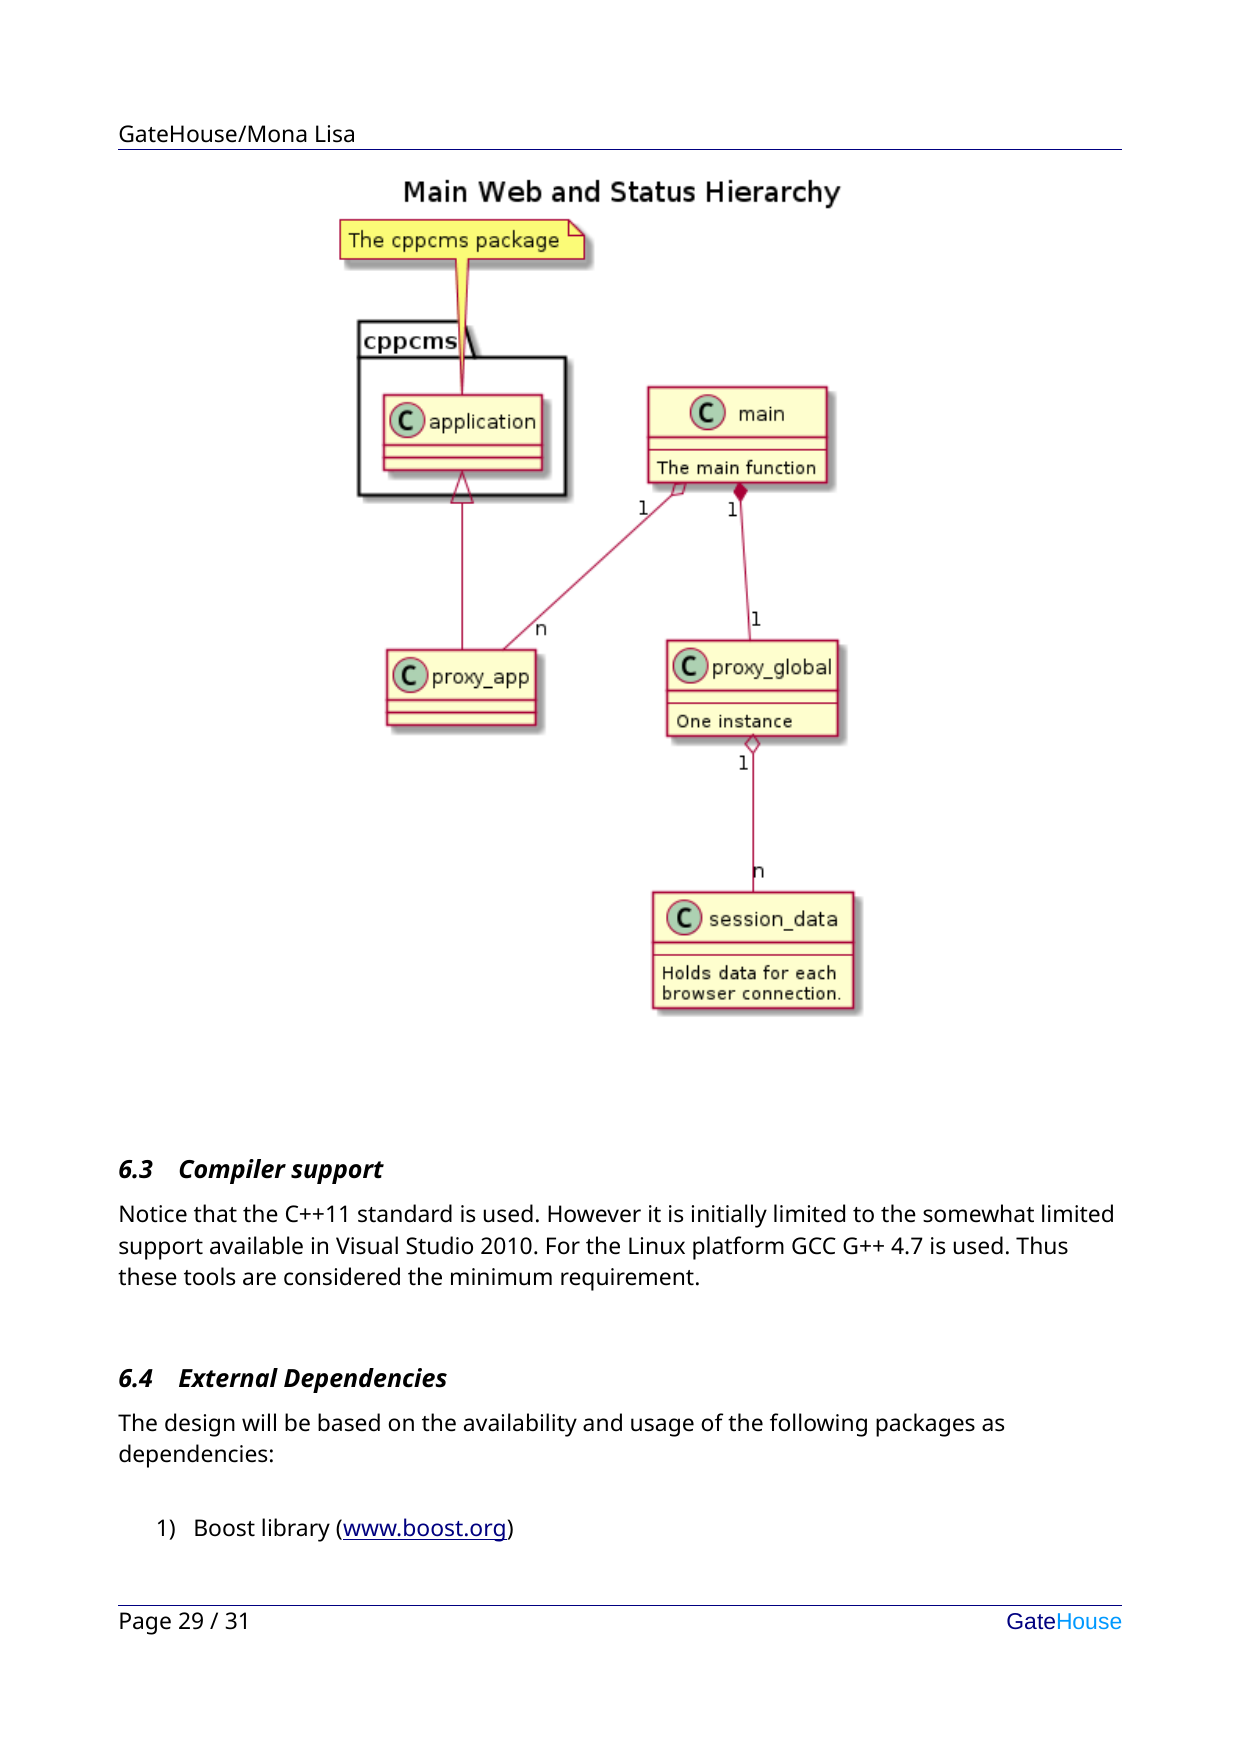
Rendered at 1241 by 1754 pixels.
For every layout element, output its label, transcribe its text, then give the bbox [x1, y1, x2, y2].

picture [324, 174, 917, 1053]
text The design will be based on the availability and usage of the following packages as dependencies: [118, 1407, 1122, 1469]
subtitle Compiler support [118, 1152, 1122, 1186]
subtitle External Dependencies [118, 1360, 1122, 1394]
text Notice that the C++11 standard is used. However it is initially limited to the somewhat limited support available in Visual Studio 2010. For the Linux platform GCC G++ 4.7 is used. Thus these tools are considered the minimum requirement. [118, 1198, 1122, 1292]
list Boost library (www.boost.org) [156, 1512, 1122, 1544]
